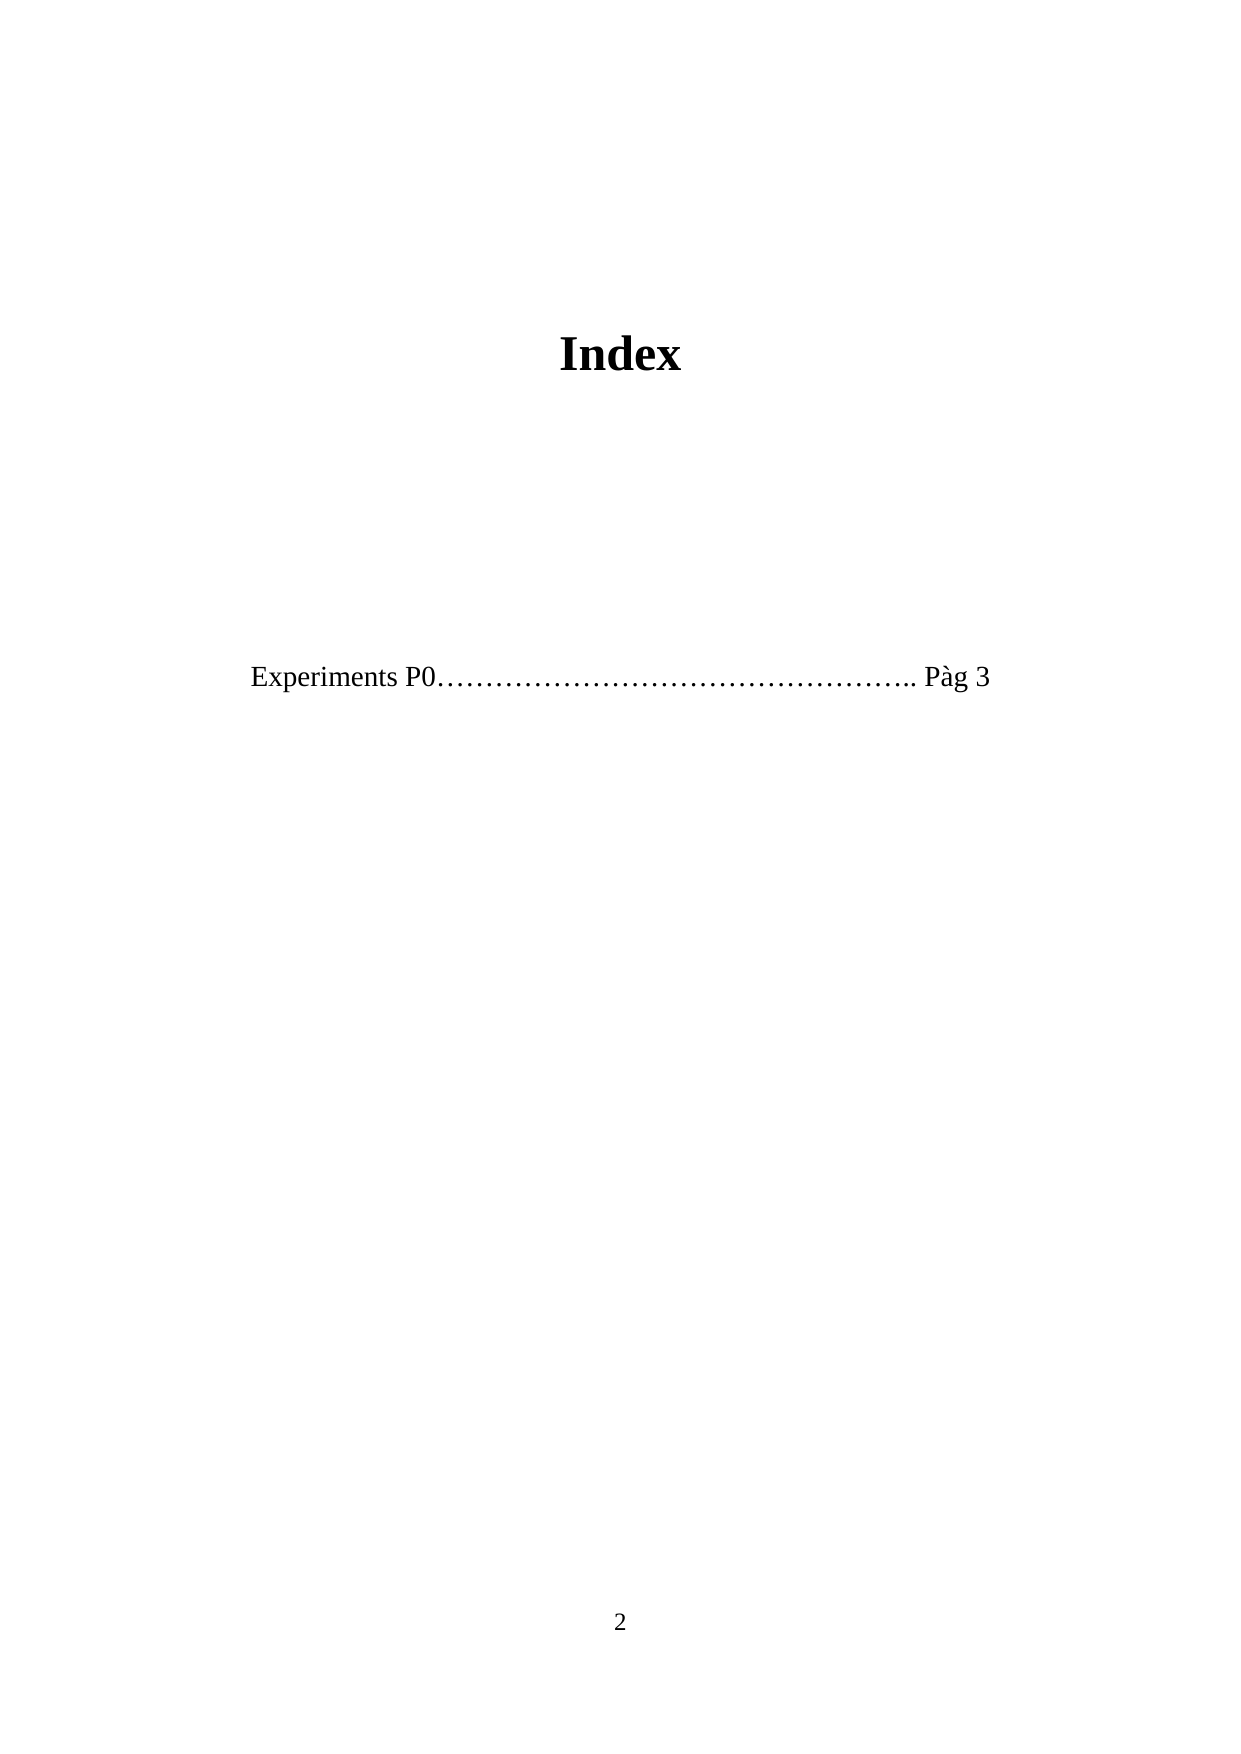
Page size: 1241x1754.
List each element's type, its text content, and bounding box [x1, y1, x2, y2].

text Index [118, 324, 1122, 382]
text Experiments P0………………………………………….. Pàg 3 [118, 659, 1122, 692]
